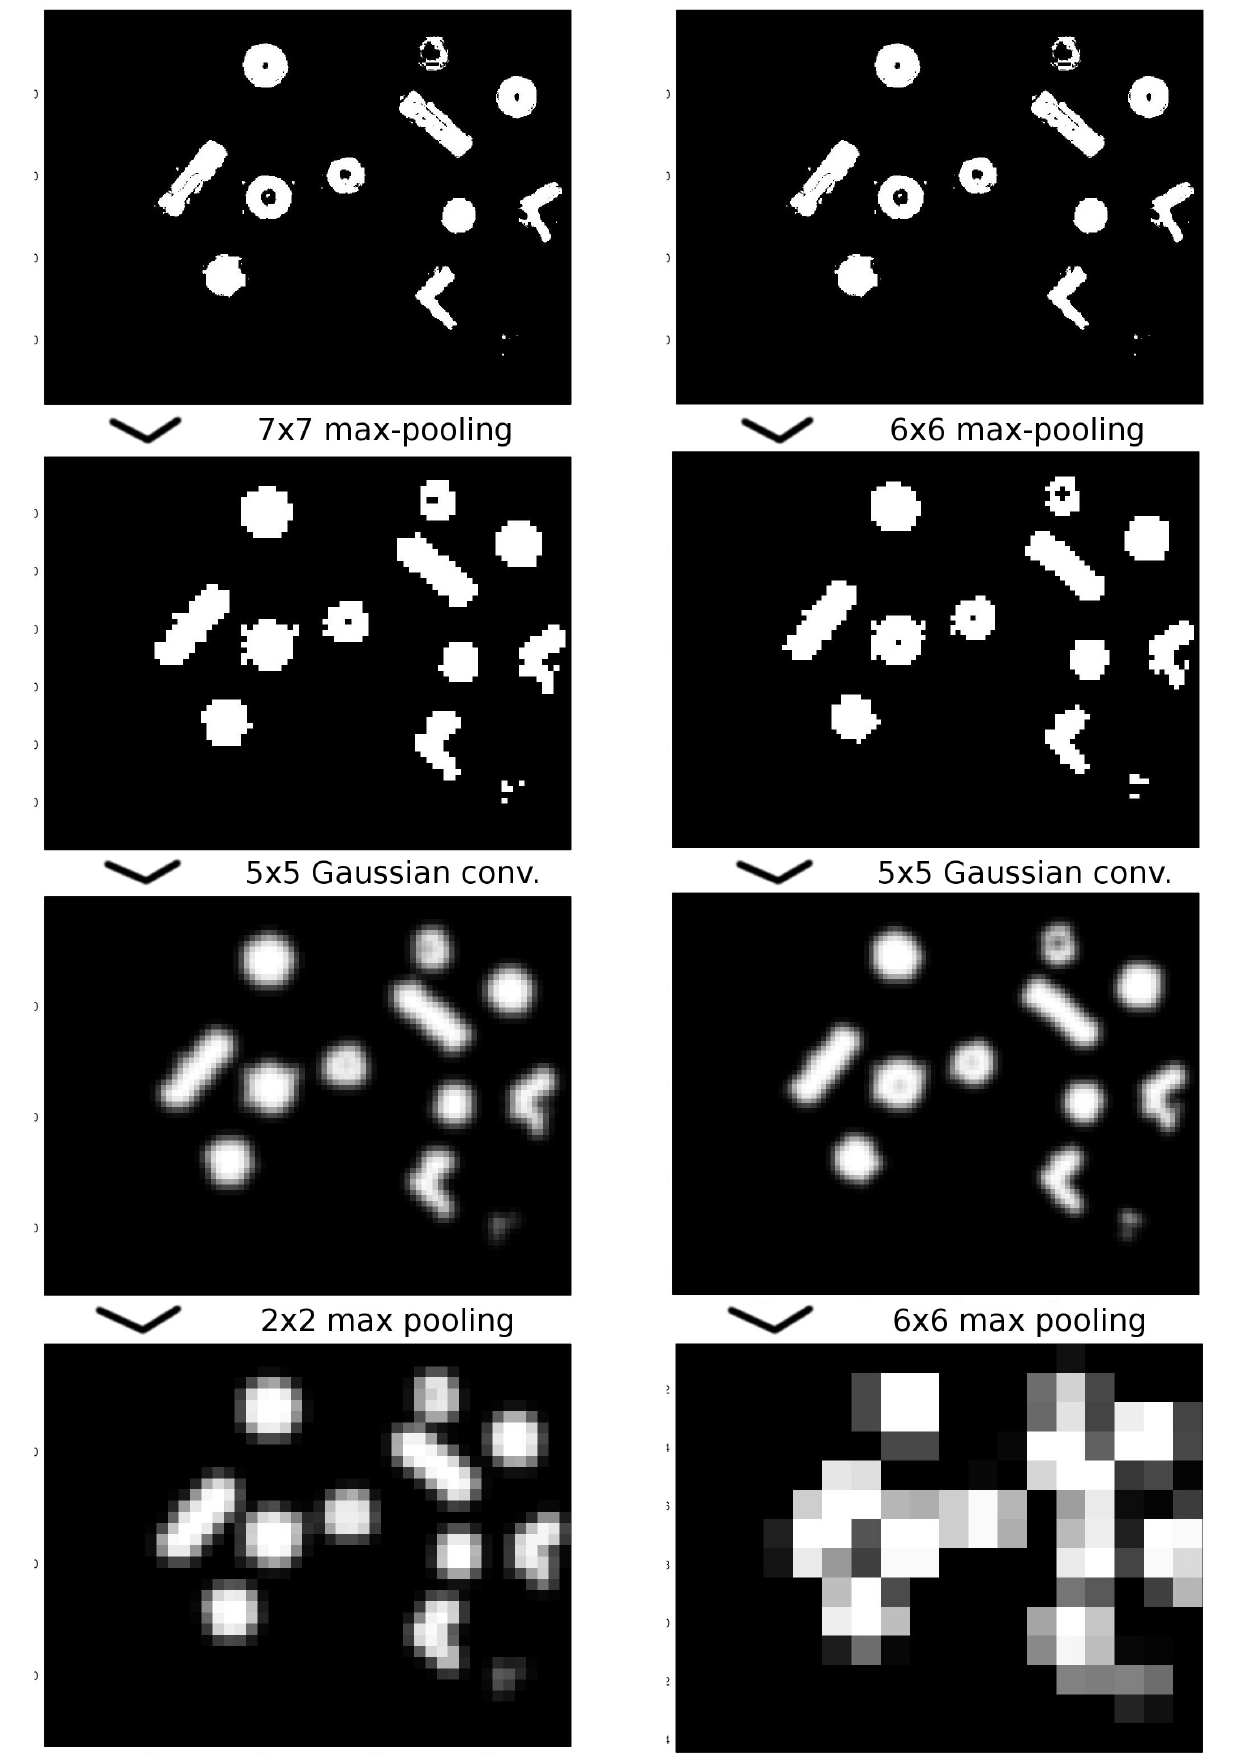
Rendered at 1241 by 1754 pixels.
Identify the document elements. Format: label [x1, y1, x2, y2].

picture [34, 0, 586, 1754]
picture [666, 0, 1218, 1754]
